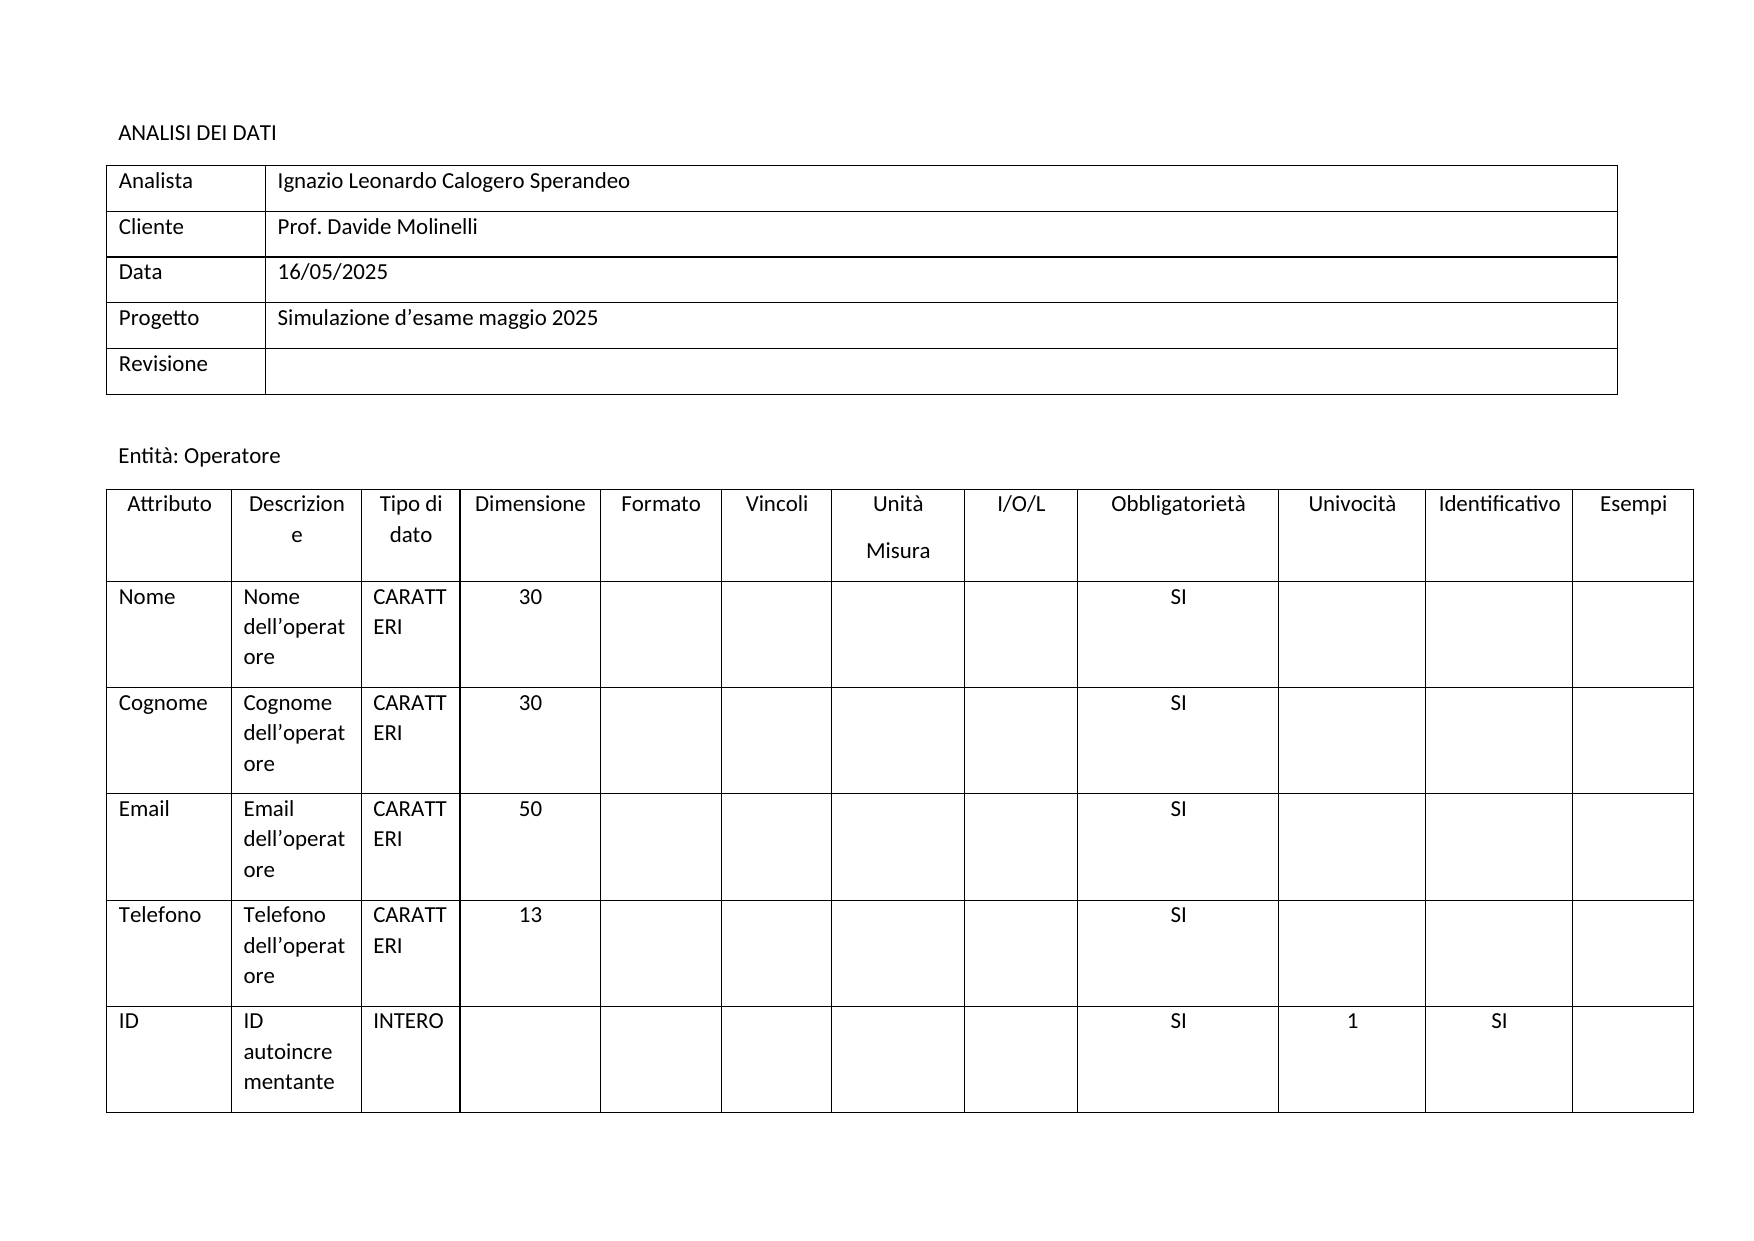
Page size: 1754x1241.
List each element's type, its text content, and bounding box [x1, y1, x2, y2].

table_cell Data [107, 258, 265, 302]
table_cell 13 [461, 901, 600, 1006]
table_cell 30 [461, 688, 600, 793]
table_cell [1573, 688, 1693, 793]
table_cell [722, 901, 831, 1006]
table_cell [266, 349, 1617, 394]
table_cell Email [107, 794, 231, 899]
table_cell [601, 901, 721, 1006]
table_cell Progetto [107, 303, 265, 348]
table_header Analista [107, 166, 265, 211]
table_cell [722, 688, 831, 793]
table_cell SI [1426, 1007, 1572, 1112]
table_cell [1573, 1007, 1693, 1112]
table_cell [965, 1007, 1077, 1112]
text Entità: Operatore [118, 442, 1606, 469]
table_cell [965, 582, 1077, 687]
table_cell [601, 688, 721, 793]
table_cell SI [1078, 582, 1278, 687]
table_header Obbligatorietà [1078, 490, 1278, 581]
table_cell Revisione [107, 349, 265, 394]
table_header Esempi [1573, 490, 1693, 581]
table_cell 16/05/2025 [266, 258, 1617, 302]
table_header Unità Misura [832, 490, 964, 581]
table_cell [1573, 901, 1693, 1006]
table_cell Cognome [107, 688, 231, 793]
text ANALISI DEI DATI [118, 118, 1606, 146]
table_header Descrizione [232, 490, 361, 581]
table_header Attributo [107, 490, 231, 581]
table_header Dimensione [461, 490, 600, 581]
table_cell Telefono [107, 901, 231, 1006]
table_cell [965, 901, 1077, 1006]
table_cell [722, 794, 831, 899]
table_cell [461, 1007, 600, 1112]
table_cell [1573, 794, 1693, 899]
table_cell Nome dell’operatore [232, 582, 361, 687]
table_header Identificativo [1426, 490, 1572, 581]
table_cell Cognome dell’operatore [232, 688, 361, 793]
table_cell [832, 794, 964, 899]
table_cell CARATTERI [362, 582, 459, 687]
table_cell [722, 1007, 831, 1112]
table_cell CARATTERI [362, 688, 459, 793]
table_cell 1 [1279, 1007, 1425, 1112]
table_cell ID [107, 1007, 231, 1112]
table_cell [832, 582, 964, 687]
table_cell SI [1078, 901, 1278, 1006]
table_cell [1426, 794, 1572, 899]
table_cell [1426, 582, 1572, 687]
table_cell [601, 582, 721, 687]
table_cell [832, 901, 964, 1006]
table_cell SI [1078, 688, 1278, 793]
table_cell [1426, 901, 1572, 1006]
table_cell [965, 688, 1077, 793]
table_cell Simulazione d’esame maggio 2025 [266, 303, 1617, 348]
table_cell 50 [461, 794, 600, 899]
table_cell SI [1078, 794, 1278, 899]
table_cell SI [1078, 1007, 1278, 1112]
table_cell [1279, 901, 1425, 1006]
table_cell CARATTERI [362, 901, 459, 1006]
table_header Formato [601, 490, 721, 581]
table_cell [832, 1007, 964, 1112]
table_cell CARATTERI [362, 794, 459, 899]
table_cell [601, 794, 721, 899]
table_cell Prof. Davide Molinelli [266, 212, 1617, 256]
table_cell [601, 1007, 721, 1112]
table_cell ID autoincrementante [232, 1007, 361, 1112]
table_header Univocità [1279, 490, 1425, 581]
table_header Ignazio Leonardo Calogero Sperandeo [266, 166, 1617, 211]
table_cell INTERO [362, 1007, 459, 1112]
table_cell 30 [461, 582, 600, 687]
table_cell [1279, 794, 1425, 899]
table_cell Telefono dell’operatore [232, 901, 361, 1006]
table_cell Email dell’operatore [232, 794, 361, 899]
table_cell [1426, 688, 1572, 793]
table_cell Cliente [107, 212, 265, 256]
table_cell [1573, 582, 1693, 687]
table_cell [722, 582, 831, 687]
table_header I/O/L [965, 490, 1077, 581]
table_cell [1279, 688, 1425, 793]
table_header Tipo di dato [362, 490, 459, 581]
table_header Vincoli [722, 490, 831, 581]
table_cell Nome [107, 582, 231, 687]
table_cell [965, 794, 1077, 899]
table_cell [1279, 582, 1425, 687]
table_cell [832, 688, 964, 793]
